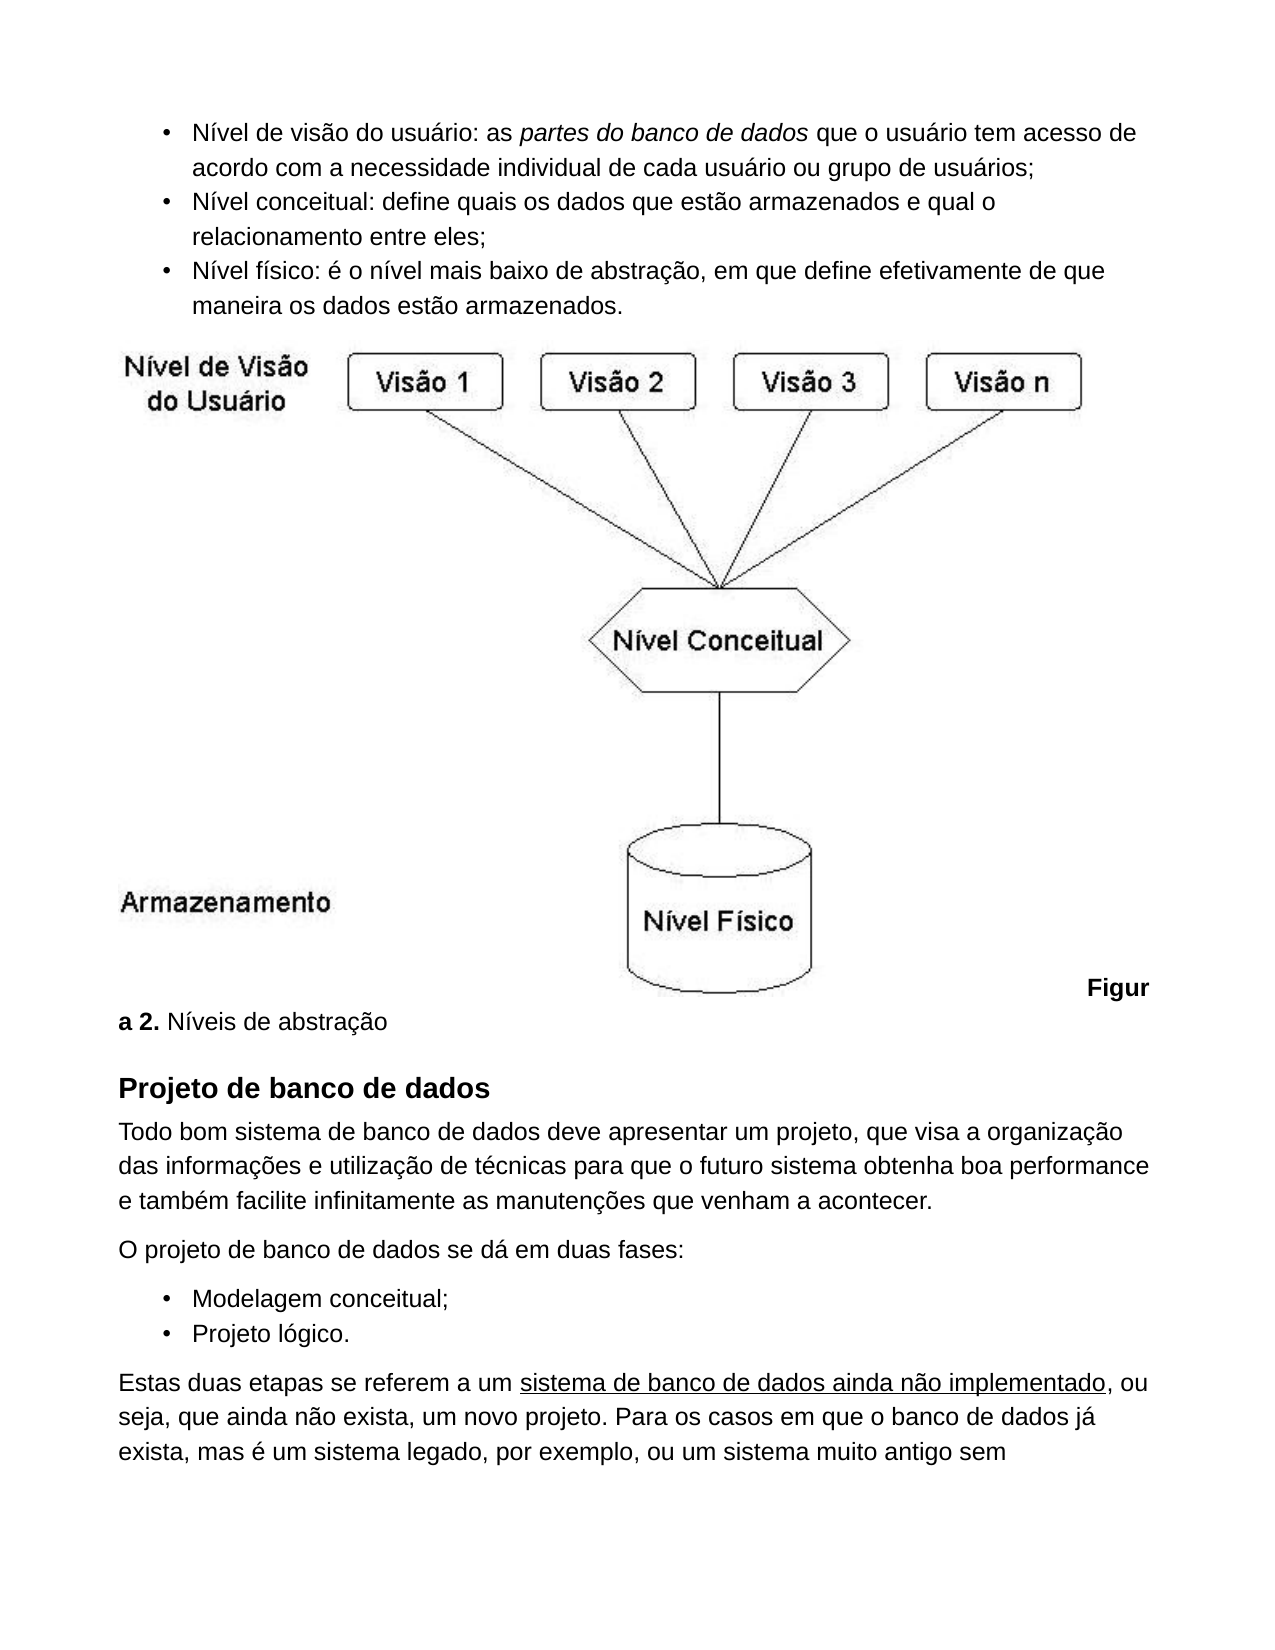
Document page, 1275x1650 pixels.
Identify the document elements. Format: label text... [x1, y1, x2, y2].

text Estas duas etapas se referem a um sistema de banco de dados ainda não implementado, ou seja, que ainda não exista, um novo projeto. Para os casos em que o banco de dados já exista, mas é um sistema legado, por exemplo, ou um sistema muito antigo sem [118, 1368, 1157, 1465]
subtitle Projeto de banco de dados [118, 1071, 1157, 1104]
text Todo bom sistema de banco de dados deve apresentar um projeto, que visa a organização das informações e utilização de técnicas para que o futuro sistema obtenha boa performance e também facilite infinitamente as manutenções que venham a acontecer. [118, 1117, 1157, 1214]
list Modelagem conceitual; [162, 1284, 1157, 1313]
text Figura 2. Níveis de abstração [118, 340, 1157, 1036]
list Nível de visão do usuário: as partes do banco de dados que o usuário tem acesso de acordo com a necessidade individual de cada usuário ou grupo de usuários; [162, 118, 1157, 181]
picture [118, 340, 1087, 997]
list Nível conceitual: define quais os dados que estão armazenados e qual o relacionamento entre eles; [162, 187, 1157, 251]
list Nível físico: é o nível mais baixo de abstração, em que define efetivamente de que maneira os dados estão armazenados. [162, 256, 1157, 319]
text O projeto de banco de dados se dá em duas fases: [118, 1235, 1157, 1264]
list Projeto lógico. [162, 1318, 1157, 1347]
